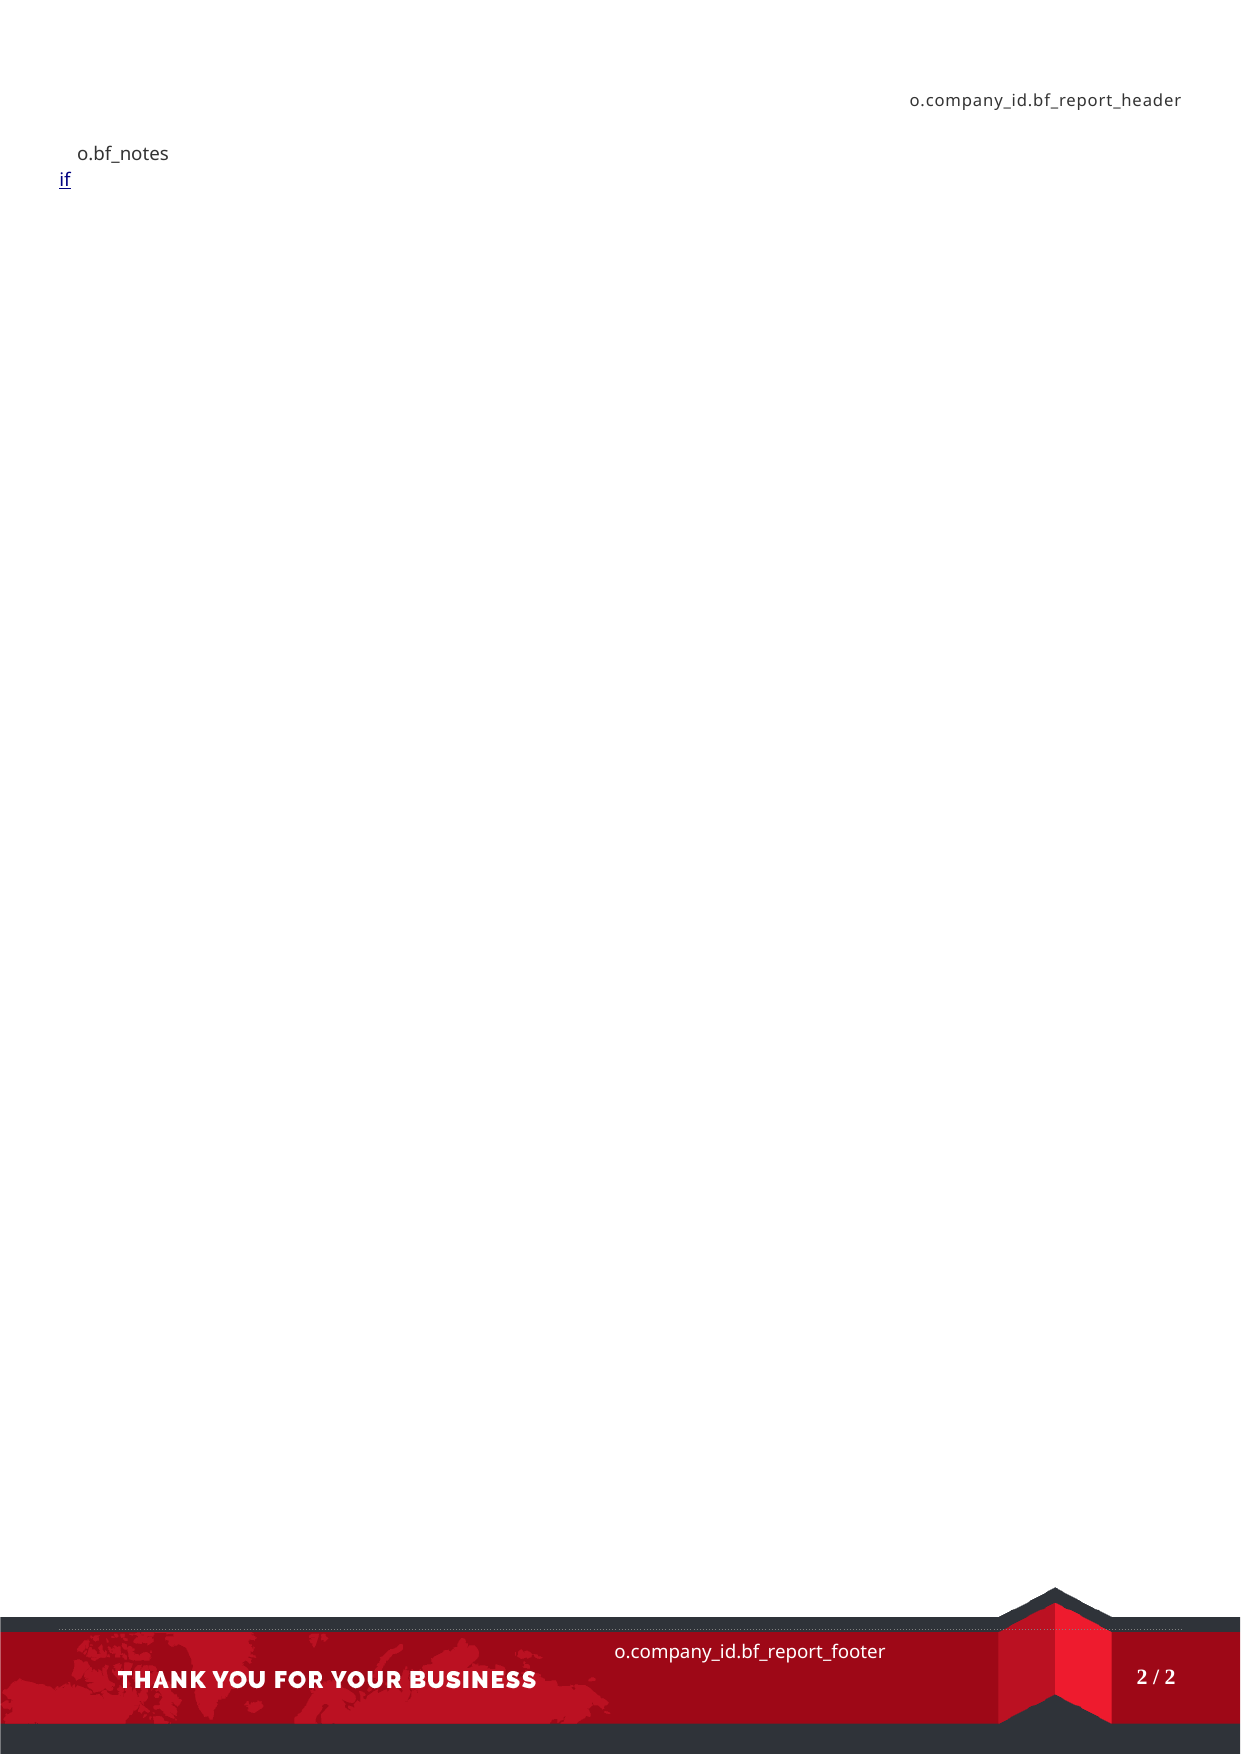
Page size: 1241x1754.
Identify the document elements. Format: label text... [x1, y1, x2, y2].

text o.bf_notes [77, 141, 1169, 166]
text if [59, 166, 1181, 192]
picture [0, 1585, 1241, 1754]
